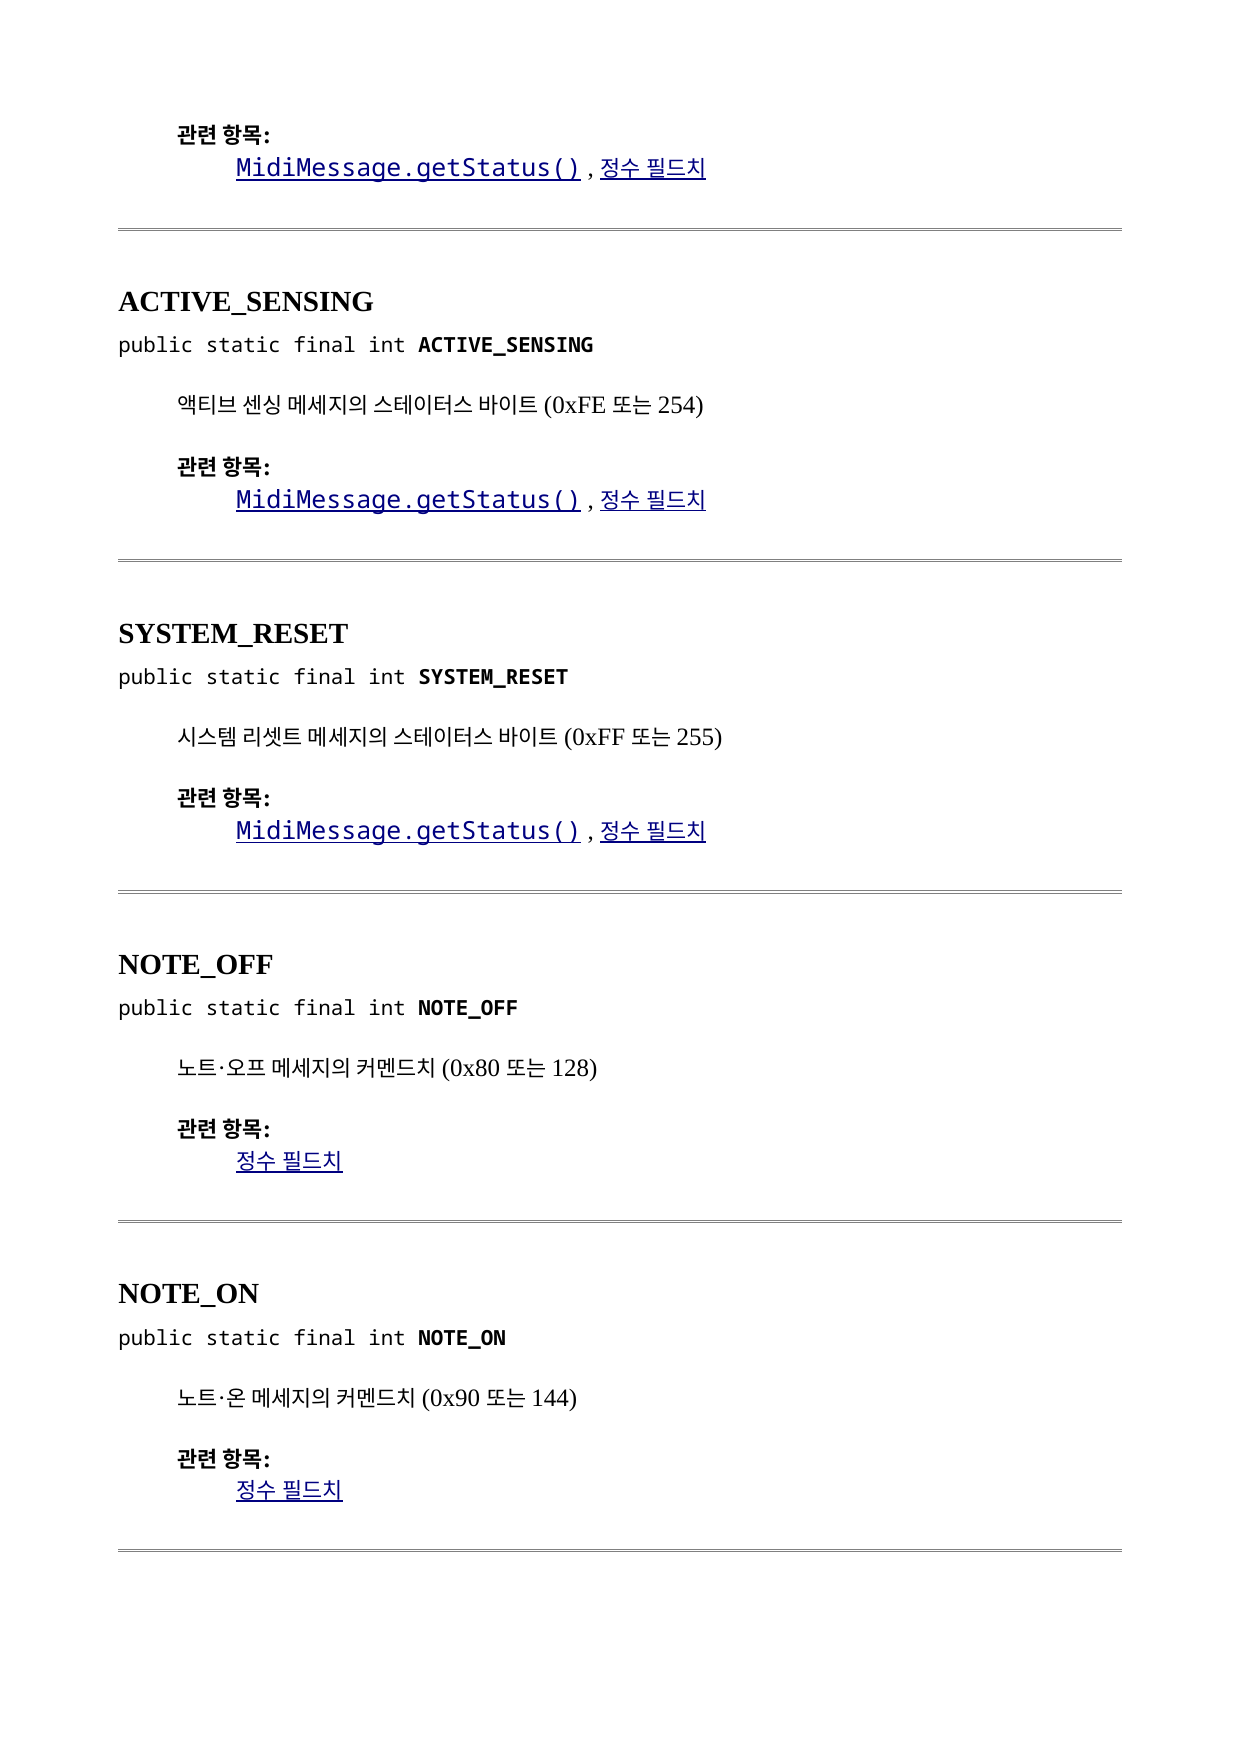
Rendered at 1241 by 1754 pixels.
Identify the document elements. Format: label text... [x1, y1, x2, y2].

subtitle ACTIVE_SENSING [118, 284, 1122, 318]
list MidiMessage.getStatus() , 정수 필드치 [236, 813, 1122, 847]
list 노트·온 메세지의 커멘드치 (0x90 또는 144) [177, 1381, 1122, 1412]
subtitle 관련 항목: [177, 781, 1122, 813]
list 정수 필드치 [236, 1144, 1122, 1176]
subtitle 관련 항목: [177, 118, 1122, 150]
text public static final int SYSTEM_RESET [118, 662, 1122, 690]
list 정수 필드치 [236, 1473, 1122, 1505]
list 시스템 리셋트 메세지의 스테이터스 바이트 (0xFF 또는 255) [177, 720, 1122, 752]
subtitle 관련 항목: [177, 1442, 1122, 1473]
text public static final int NOTE_OFF [118, 993, 1122, 1022]
subtitle NOTE_OFF [118, 947, 1122, 981]
text public static final int ACTIVE_SENSING [118, 331, 1122, 359]
list MidiMessage.getStatus() , 정수 필드치 [236, 150, 1122, 184]
subtitle NOTE_ON [118, 1277, 1122, 1310]
subtitle 관련 항목: [177, 449, 1122, 481]
subtitle 관련 항목: [177, 1112, 1122, 1144]
list 액티브 센싱 메세지의 스테이터스 바이트 (0xFE 또는 254) [177, 388, 1122, 420]
text public static final int NOTE_ON [118, 1323, 1122, 1351]
list MidiMessage.getStatus() , 정수 필드치 [236, 481, 1122, 515]
subtitle SYSTEM_RESET [118, 616, 1122, 649]
list 노트·오프 메세지의 커멘드치 (0x80 또는 128) [177, 1051, 1122, 1083]
